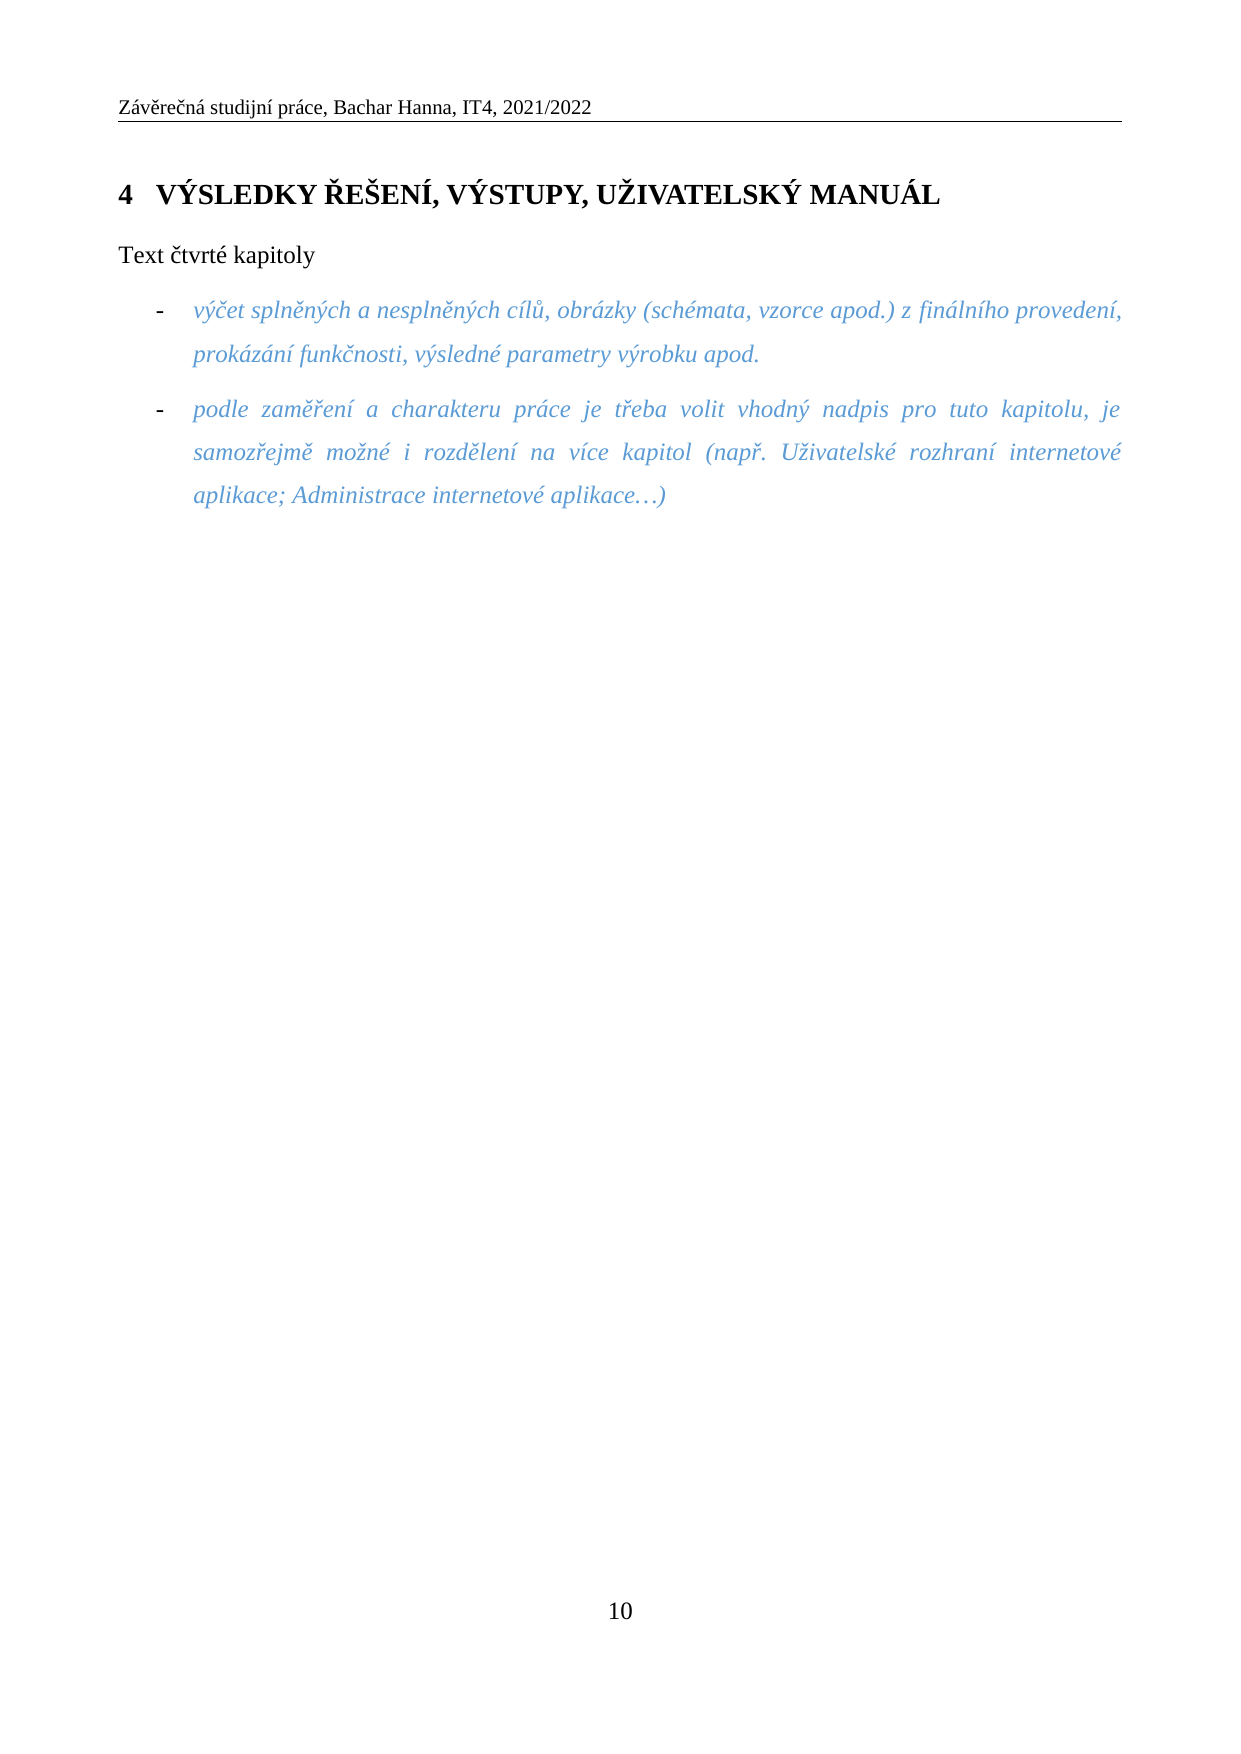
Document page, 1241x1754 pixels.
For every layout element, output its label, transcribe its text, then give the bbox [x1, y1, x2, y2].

list výčet splněných a nesplněných cílů, obrázky (schémata, vzorce apod.) z finálního provedení, prokázání funkčnosti, výsledné parametry výrobku apod. [156, 296, 1122, 367]
subtitle Výsledky řešení, výstupy, uživatelský manuál [118, 177, 1122, 211]
list podle zaměření a charakteru práce je třeba volit vhodný nadpis pro tuto kapitolu, je samozřejmě možné i rozdělení na více kapitol (např. Uživatelské rozhraní internetové aplikace; Administrace internetové aplikace…) [156, 394, 1122, 509]
text Text čtvrté kapitoly [118, 240, 1122, 269]
